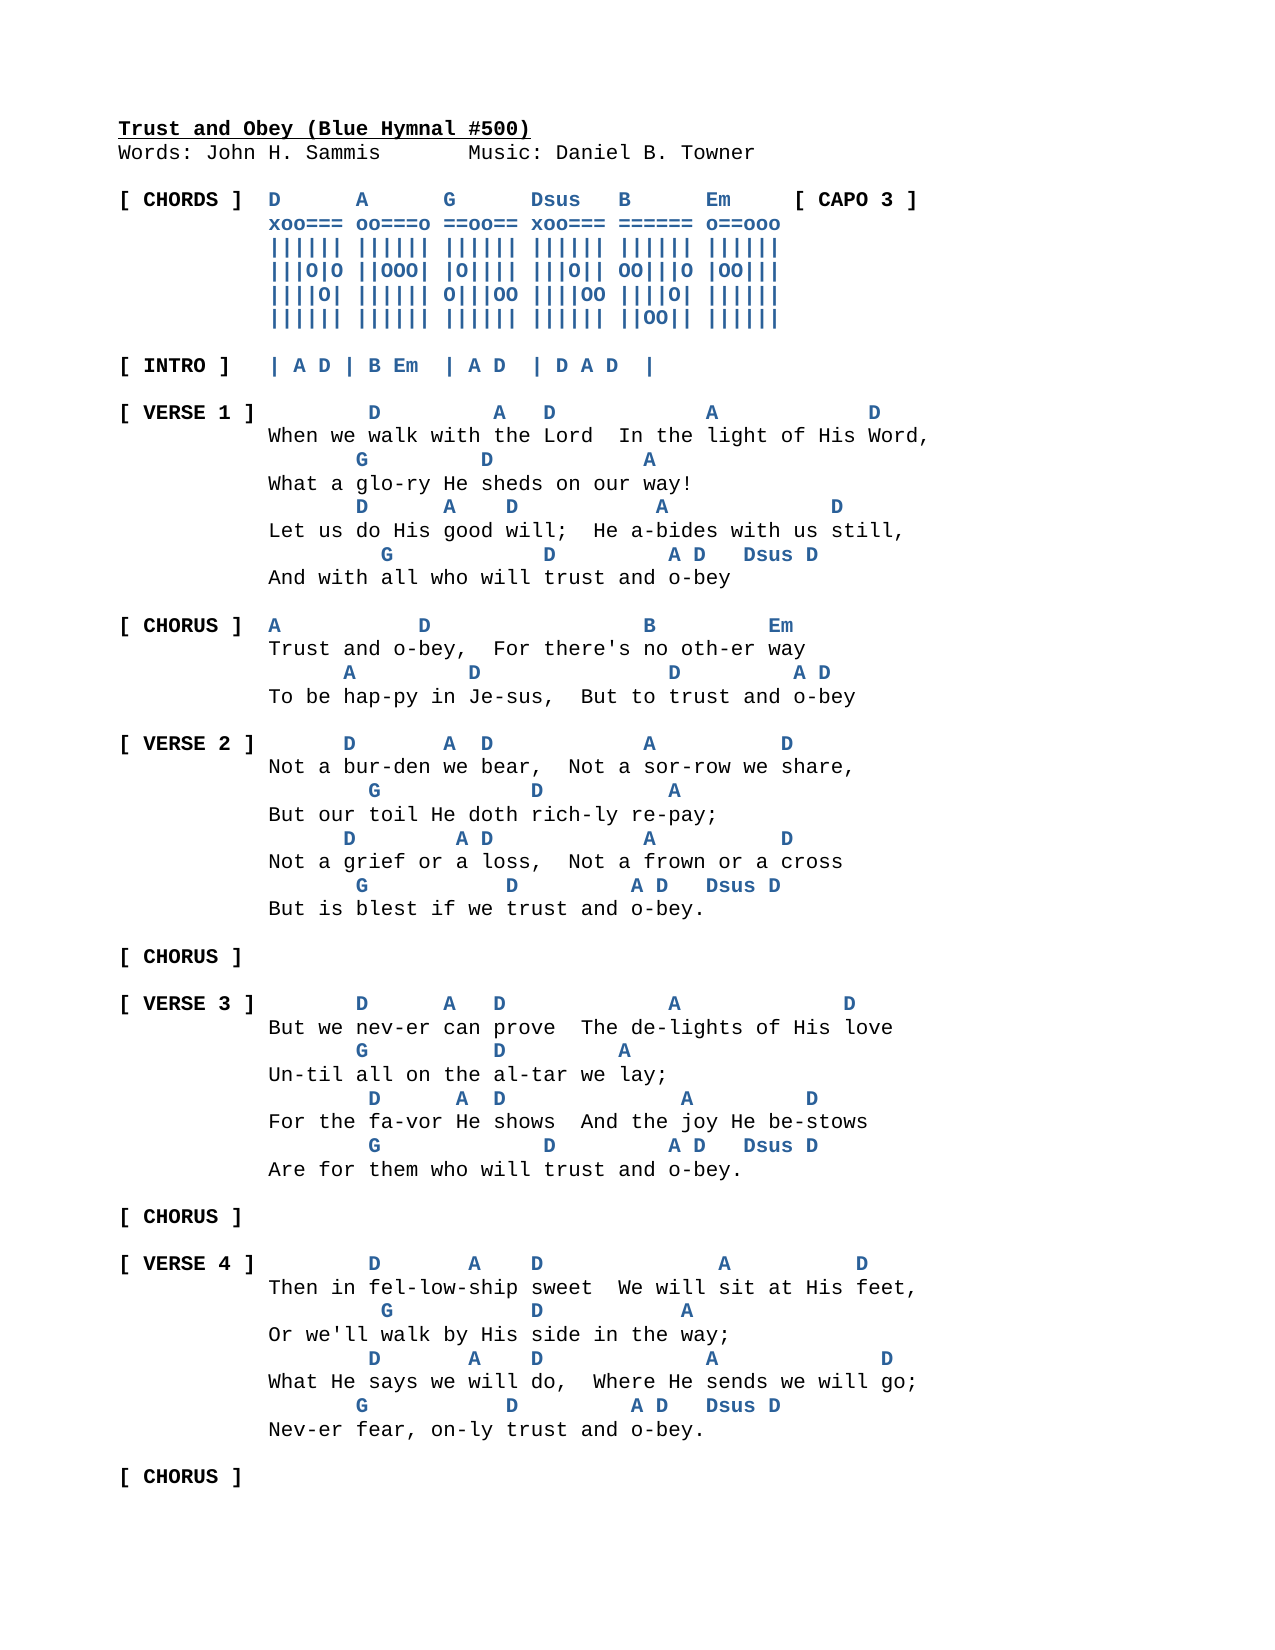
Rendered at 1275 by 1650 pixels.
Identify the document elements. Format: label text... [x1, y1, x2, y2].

text Not a grief or a loss, Not a frown or a cross [118, 851, 1157, 875]
text But we nev-er can prove The de-lights of His love [118, 1017, 1157, 1040]
text But our toil He doth rich-ly re-pay; [118, 804, 1157, 827]
text D A D A D [118, 1348, 1157, 1371]
text G D A [118, 1040, 1157, 1064]
text [ INTRO ] | A D | B Em | A D | D A D | [118, 354, 1157, 378]
text And with all who will trust and o-bey [118, 567, 1157, 591]
text |||||| |||||| |||||| |||||| |||||| |||||| [118, 236, 1157, 260]
text |||O|O ||OOO| |O|||| |||O|| OO|||O |OO||| [118, 260, 1157, 284]
text Then in fel-low-ship sweet We will sit at His feet, [118, 1277, 1157, 1300]
text Words: John H. Sammis Music: Daniel B. Towner [118, 142, 1157, 165]
text When we walk with the Lord In the light of His Word, [118, 426, 1157, 449]
text To be hap-py in Je-sus, But to trust and o-bey [118, 686, 1157, 709]
text Not a bur-den we bear, Not a sor-row we share, [118, 757, 1157, 780]
text Un-til all on the al-tar we lay; [118, 1064, 1157, 1088]
text [ VERSE 3 ] D A D A D [118, 993, 1157, 1017]
text Or we'll walk by His side in the way; [118, 1324, 1157, 1348]
text [ CHORUS ] [118, 946, 1157, 969]
text D A D A D [118, 496, 1157, 520]
text [ CHORDS ] D A G Dsus B Em [ CAPO 3 ] [118, 189, 1157, 213]
text G D A D Dsus D [118, 1135, 1157, 1158]
text [ CHORUS ] A D B Em [118, 615, 1157, 638]
text ||||O| |||||| O|||OO ||||OO ||||O| |||||| [118, 284, 1157, 307]
text What a glo-ry He sheds on our way! [118, 473, 1157, 496]
text Nev-er fear, on-ly trust and o-bey. [118, 1419, 1157, 1442]
text Let us do His good will; He a-bides with us still, [118, 520, 1157, 544]
text D A D A D [118, 827, 1157, 851]
text G D A D Dsus D [118, 875, 1157, 898]
text A D D A D [118, 662, 1157, 686]
text G D A [118, 780, 1157, 804]
text G D A D Dsus D [118, 1395, 1157, 1419]
text [ CHORUS ] [118, 1466, 1157, 1489]
text [ VERSE 2 ] D A D A D [118, 733, 1157, 757]
text For the fa-vor He shows And the joy He be-stows [118, 1111, 1157, 1135]
text G D A [118, 449, 1157, 473]
text Trust and Obey (Blue Hymnal #500) [118, 118, 1157, 142]
text Trust and o-bey, For there's no oth-er way [118, 638, 1157, 662]
text [ VERSE 1 ] D A D A D [118, 402, 1157, 426]
text G D A D Dsus D [118, 544, 1157, 567]
text [ VERSE 4 ] D A D A D [118, 1253, 1157, 1277]
text G D A [118, 1300, 1157, 1324]
text |||||| |||||| |||||| |||||| ||OO|| |||||| [118, 307, 1157, 354]
text [ CHORUS ] [118, 1206, 1157, 1229]
text D A D A D [118, 1088, 1157, 1111]
text xoo=== oo===o ==oo== xoo=== ====== o==ooo [118, 213, 1157, 236]
text But is blest if we trust and o-bey. [118, 898, 1157, 922]
text Are for them who will trust and o-bey. [118, 1158, 1157, 1182]
text What He says we will do, Where He sends we will go; [118, 1371, 1157, 1395]
